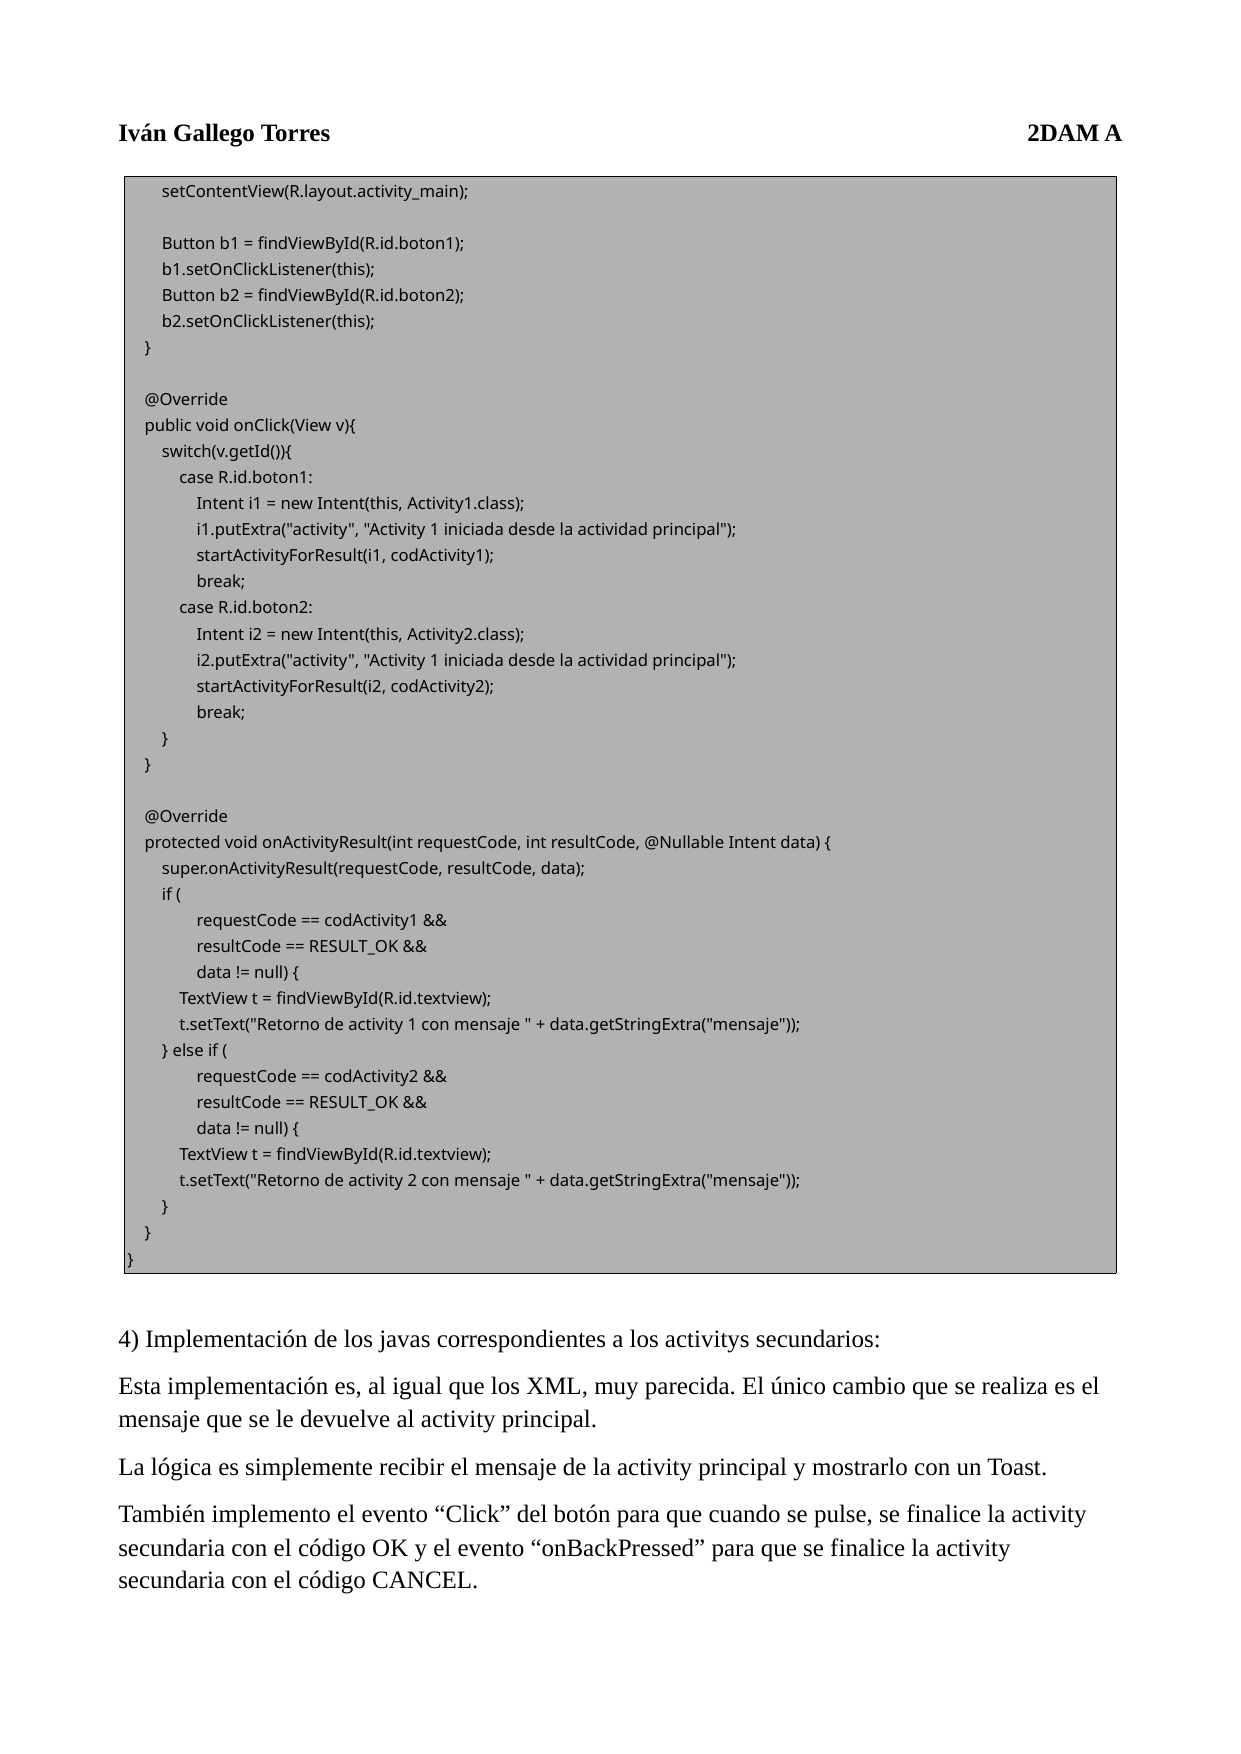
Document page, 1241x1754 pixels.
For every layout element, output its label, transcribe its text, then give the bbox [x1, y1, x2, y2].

text data != null) { [125, 958, 1116, 983]
text Intent i1 = new Intent(this, Activity1.class); [125, 489, 1116, 514]
text b2.setOnClickListener(this); [125, 307, 1116, 332]
text super.onActivityResult(requestCode, resultCode, data); [125, 853, 1116, 879]
text @Override [125, 801, 1116, 827]
text case R.id.boton1: [125, 463, 1116, 488]
text Button b2 = findViewById(R.id.boton2); [125, 281, 1116, 306]
text break; [125, 567, 1116, 593]
text protected void onActivityResult(int requestCode, int resultCode, @Nullable Intent data) { [125, 827, 1116, 853]
text También implemento el evento “Click” del botón para que cuando se pulse, se finalice la activity secundaria con el código OK y el evento “onBackPressed” para que se finalice la activity secundaria con el código CANCEL. [118, 1499, 1122, 1594]
text Esta implementación es, al igual que los XML, muy parecida. El único cambio que se realiza es el mensaje que se le devuelve al activity principal. [118, 1371, 1122, 1433]
text } [125, 1218, 1116, 1244]
text 4) Implementación de los javas correspondientes a los activitys secundarios: [118, 1324, 1122, 1352]
text i2.putExtra("activity", "Activity 1 iniciada desde la actividad principal"); [125, 645, 1116, 671]
text @Override [125, 385, 1116, 410]
text La lógica es simplemente recibir el mensaje de la activity principal y mostrarlo con un Toast. [118, 1452, 1122, 1481]
text public void onClick(View v){ [125, 411, 1116, 436]
text i1.putExtra("activity", "Activity 1 iniciada desde la actividad principal"); [125, 515, 1116, 541]
text startActivityForResult(i2, codActivity2); [125, 671, 1116, 697]
text t.setText("Retorno de activity 1 con mensaje " + data.getStringExtra("mensaje")); [125, 1010, 1116, 1035]
text requestCode == codActivity1 && [125, 906, 1116, 931]
text } [125, 1244, 1116, 1273]
text setContentView(R.layout.activity_main); [125, 177, 1116, 202]
text } [125, 333, 1116, 358]
text } [125, 1192, 1116, 1218]
text resultCode == RESULT_OK && [125, 932, 1116, 957]
text Intent i2 = new Intent(this, Activity2.class); [125, 619, 1116, 645]
text requestCode == codActivity2 && [125, 1062, 1116, 1087]
text t.setText("Retorno de activity 2 con mensaje " + data.getStringExtra("mensaje")); [125, 1166, 1116, 1192]
text TextView t = findViewById(R.id.textview); [125, 1140, 1116, 1166]
text b1.setOnClickListener(this); [125, 254, 1116, 280]
text if ( [125, 879, 1116, 905]
text } [125, 723, 1116, 749]
text } else if ( [125, 1036, 1116, 1061]
text switch(v.getId()){ [125, 437, 1116, 462]
text startActivityForResult(i1, codActivity1); [125, 541, 1116, 567]
text Button b1 = findViewById(R.id.boton1); [125, 228, 1116, 254]
text break; [125, 697, 1116, 723]
text } [125, 749, 1116, 775]
text TextView t = findViewById(R.id.textview); [125, 984, 1116, 1009]
text case R.id.boton2: [125, 593, 1116, 619]
text data != null) { [125, 1114, 1116, 1139]
text resultCode == RESULT_OK && [125, 1088, 1116, 1113]
